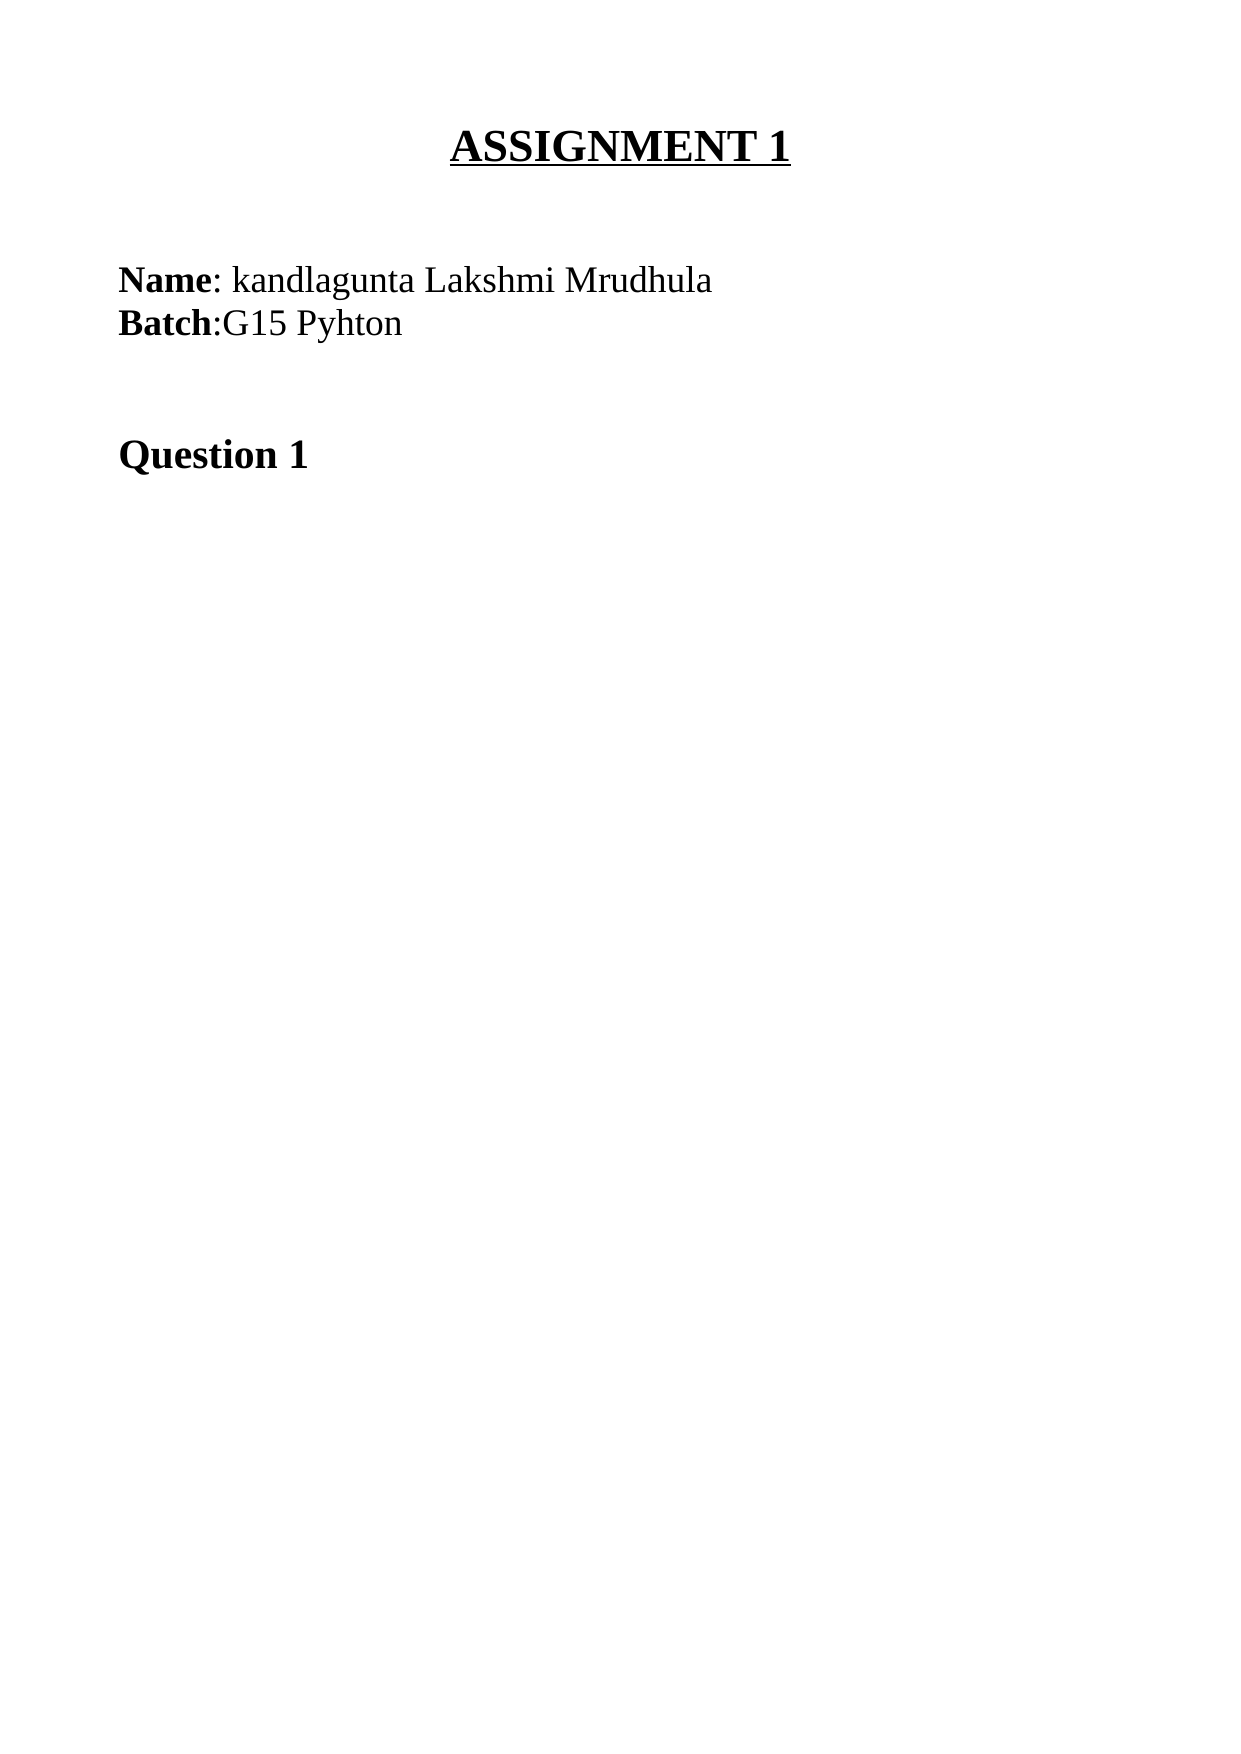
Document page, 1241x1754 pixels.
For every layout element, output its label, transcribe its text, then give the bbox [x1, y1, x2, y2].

text Name: kandlagunta Lakshmi Mrudhula [118, 257, 1122, 300]
text Batch:G15 Pyhton [118, 300, 1122, 343]
text ASSIGNMENT 1 [118, 118, 1122, 171]
text Question 1 [118, 429, 1122, 477]
